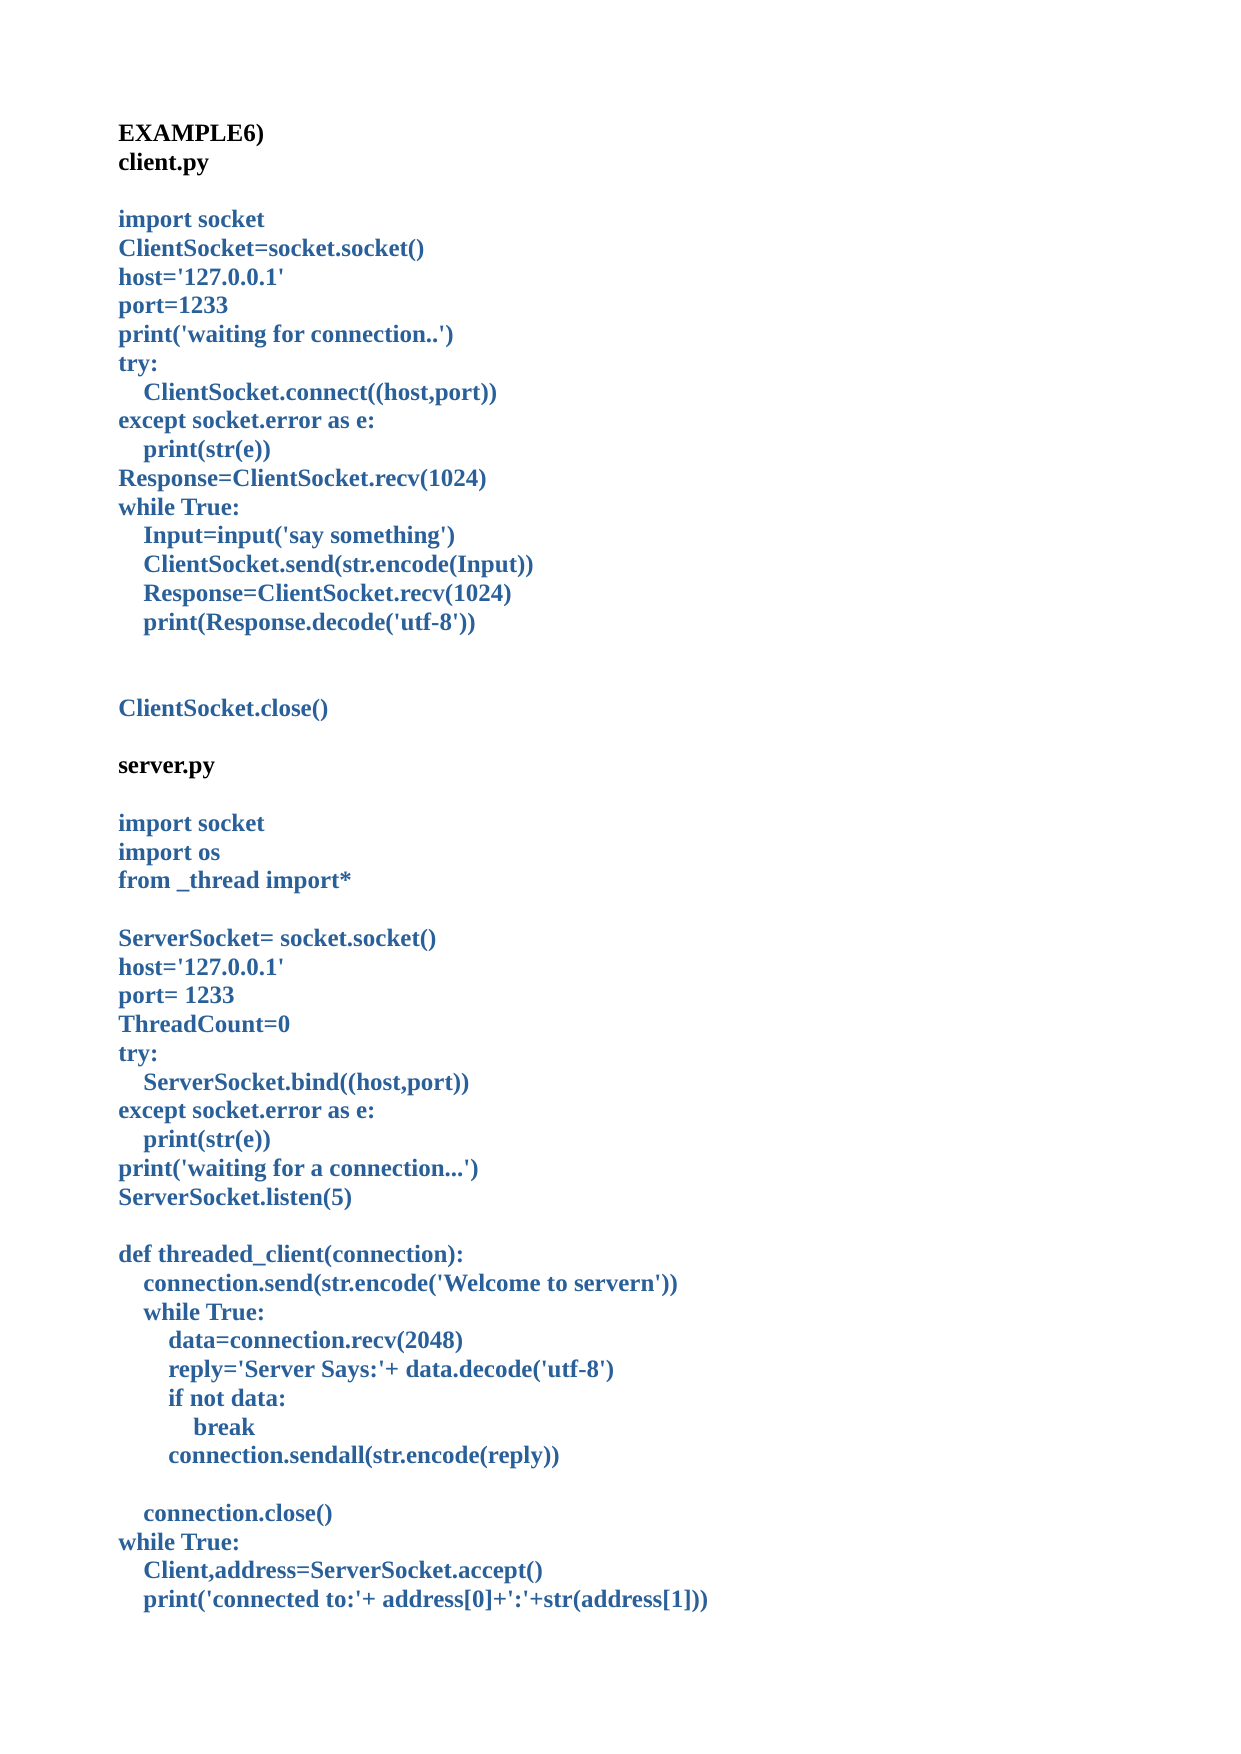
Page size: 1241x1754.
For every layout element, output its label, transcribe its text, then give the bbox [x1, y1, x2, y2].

text while True: [118, 1297, 1122, 1326]
text connection.send(str.encode('Welcome to servern')) [118, 1268, 1122, 1297]
text host='127.0.0.1' [118, 262, 1122, 291]
text server.py [118, 751, 1122, 779]
text if not data: [118, 1383, 1122, 1412]
text try: [118, 1038, 1122, 1067]
text ClientSocket=socket.socket() [118, 233, 1122, 262]
text client.py [118, 147, 1122, 176]
text print(Response.decode('utf-8')) [118, 607, 1122, 636]
text except socket.error as e: [118, 406, 1122, 434]
text import os [118, 837, 1122, 866]
text port=1233 [118, 291, 1122, 319]
text Input=input('say something') [118, 521, 1122, 549]
text break [118, 1412, 1122, 1441]
text import socket [118, 808, 1122, 837]
text reply='Server Says:'+ data.decode('utf-8') [118, 1354, 1122, 1383]
text except socket.error as e: [118, 1096, 1122, 1124]
text print(str(e)) [118, 434, 1122, 463]
text Response=ClientSocket.recv(1024) [118, 578, 1122, 607]
text ServerSocket.listen(5) [118, 1182, 1122, 1211]
text connection.sendall(str.encode(reply)) [118, 1441, 1122, 1469]
text ServerSocket.bind((host,port)) [118, 1067, 1122, 1096]
text print('waiting for connection..') [118, 319, 1122, 348]
text ClientSocket.connect((host,port)) [118, 377, 1122, 406]
text ThreadCount=0 [118, 1009, 1122, 1038]
text ClientSocket.close() [118, 693, 1122, 722]
text port= 1233 [118, 981, 1122, 1009]
text data=connection.recv(2048) [118, 1326, 1122, 1354]
text connection.close() [118, 1498, 1122, 1527]
text print('waiting for a connection...') [118, 1153, 1122, 1182]
text ServerSocket= socket.socket() [118, 923, 1122, 952]
text def threaded_client(connection): [118, 1239, 1122, 1268]
text EXAMPLE6) [118, 118, 1122, 147]
text print('connected to:'+ address[0]+':'+str(address[1])) [118, 1584, 1122, 1613]
text ClientSocket.send(str.encode(Input)) [118, 549, 1122, 578]
text host='127.0.0.1' [118, 952, 1122, 981]
text try: [118, 348, 1122, 377]
text Response=ClientSocket.recv(1024) [118, 463, 1122, 492]
text Client,address=ServerSocket.accept() [118, 1556, 1122, 1584]
text while True: [118, 492, 1122, 521]
text while True: [118, 1527, 1122, 1556]
text from _thread import* [118, 866, 1122, 894]
text print(str(e)) [118, 1124, 1122, 1153]
text import socket [118, 204, 1122, 233]
